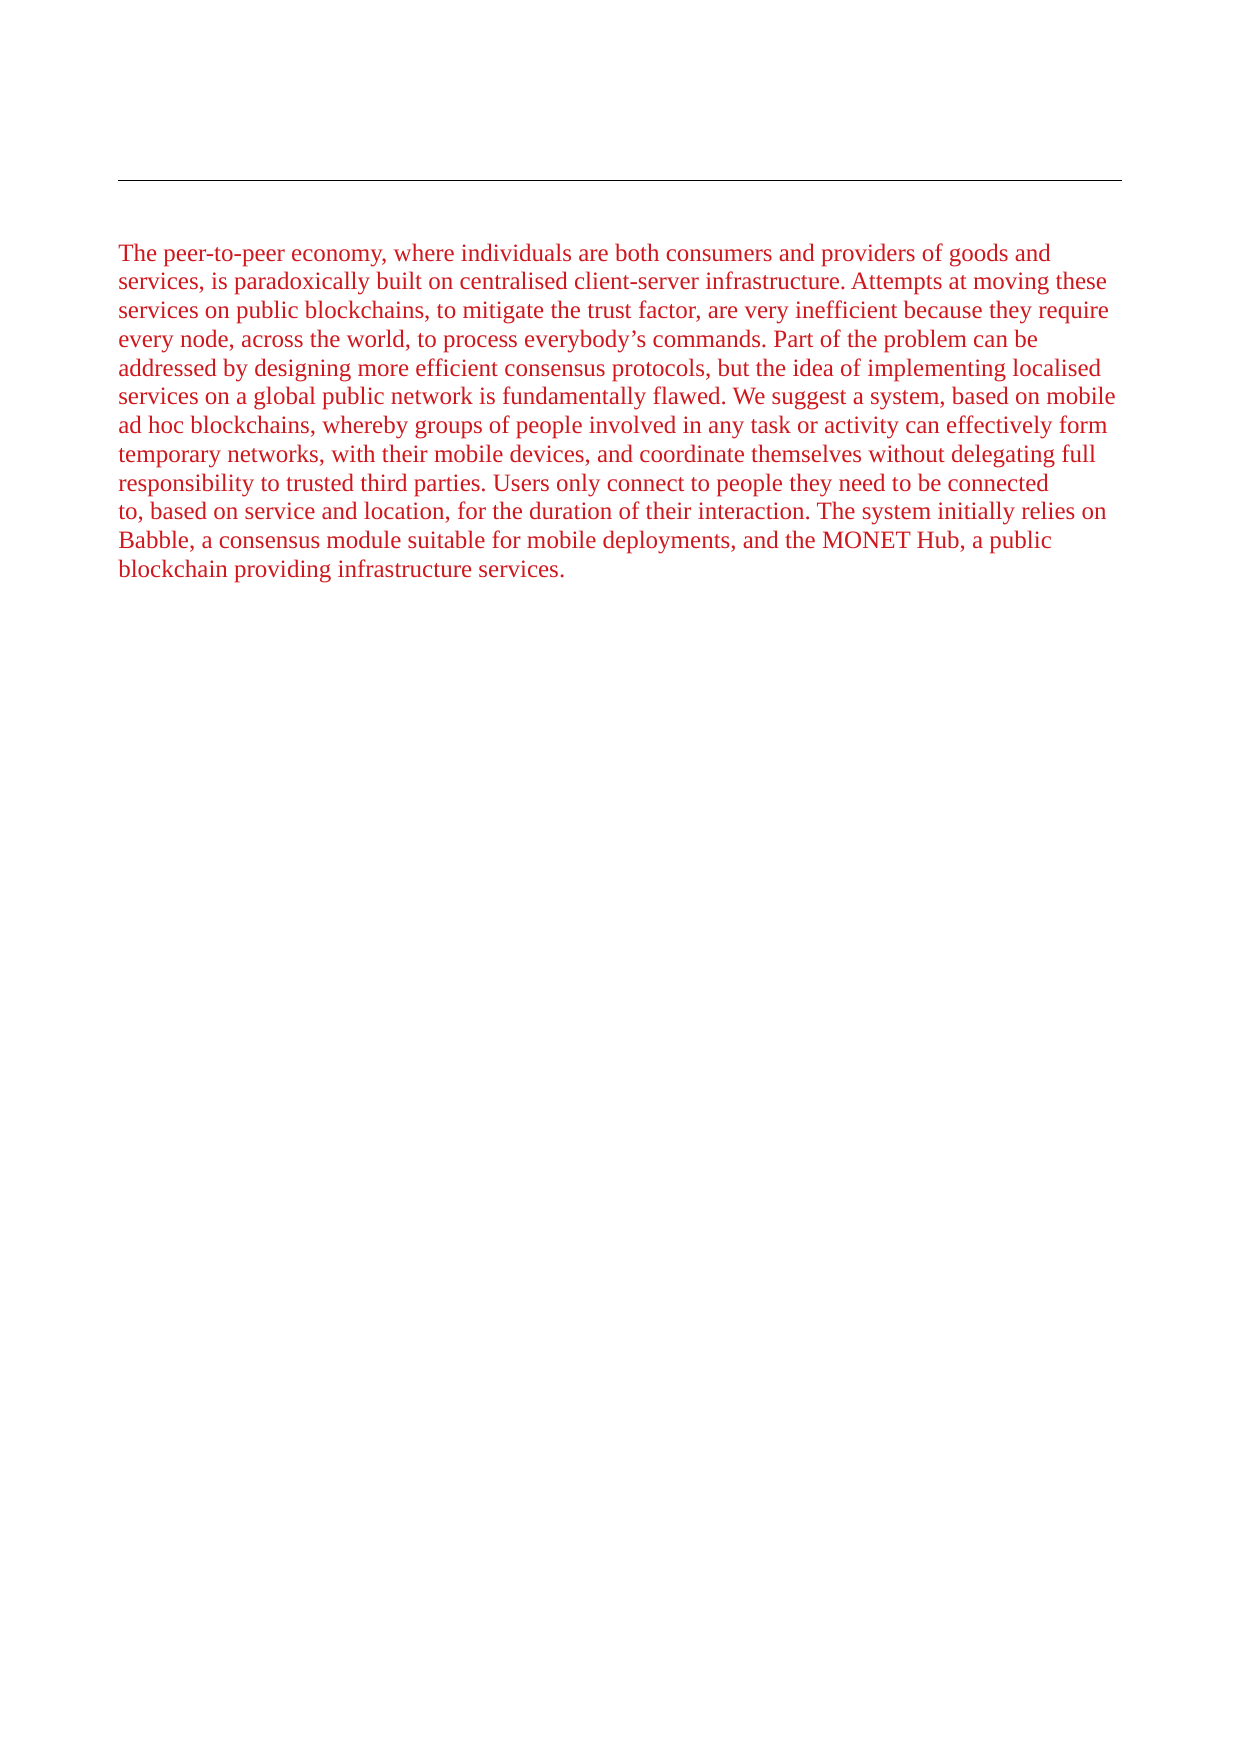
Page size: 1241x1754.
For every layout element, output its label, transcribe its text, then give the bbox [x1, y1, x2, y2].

text The peer-to-peer economy, where individuals are both consumers and providers of goods and services, is paradoxically built on centralised client-server infrastructure. Attempts at moving these services on public blockchains, to mitigate the trust factor, are very inefficient because they require every node, across the world, to process everybody’s commands. Part of the problem can be addressed by designing more efficient consensus protocols, but the idea of implementing localised services on a global public network is fundamentally flawed. We suggest a system, based on mobile [118, 238, 1122, 410]
text ad hoc blockchains, whereby groups of people involved in any task or activity can effectively form temporary networks, with their mobile devices, and coordinate themselves without delegating full responsibility to trusted third parties. Users only connect to people they need to be connected [118, 410, 1122, 496]
text to, based on service and location, for the duration of their interaction. The system initially relies on Babble, a consensus module suitable for mobile deployments, and the MONET Hub, a public blockchain providing infrastructure services. [118, 496, 1122, 583]
